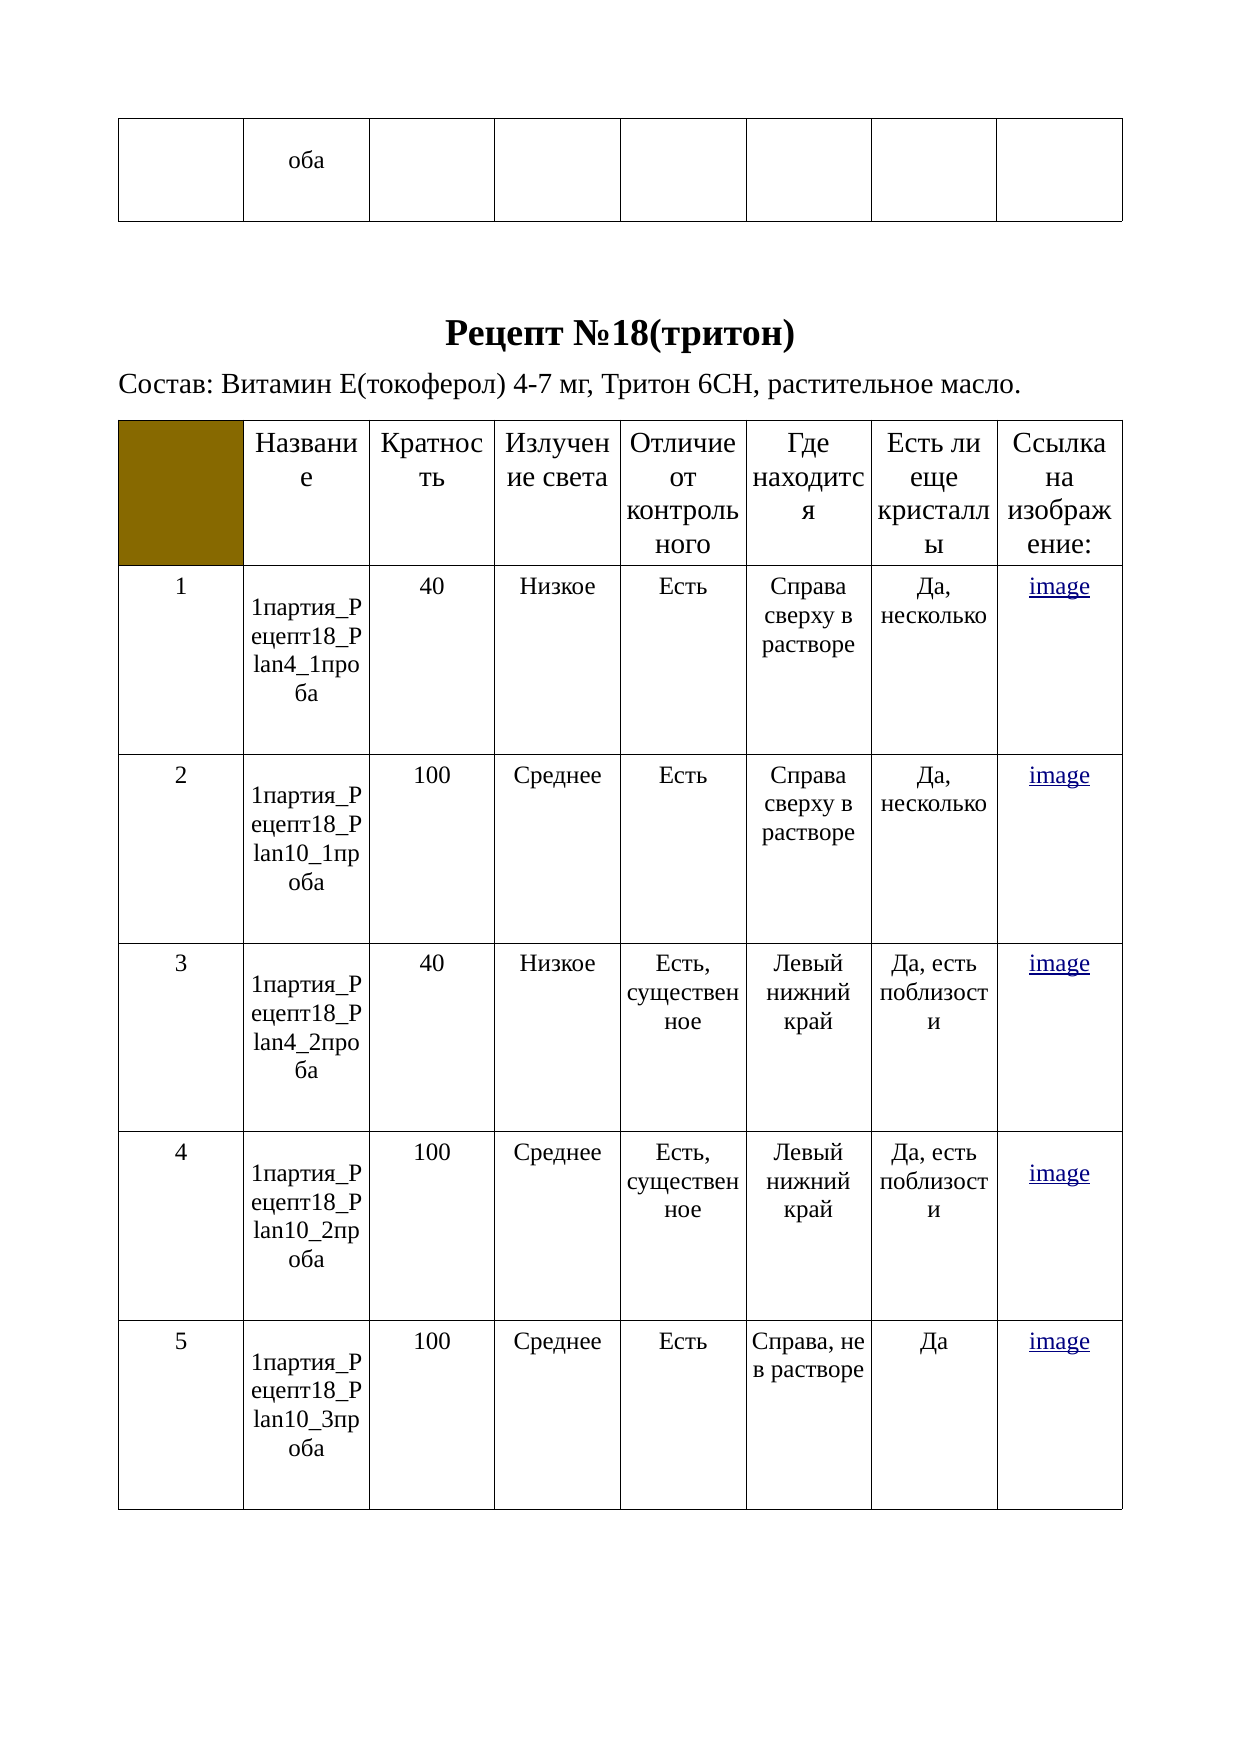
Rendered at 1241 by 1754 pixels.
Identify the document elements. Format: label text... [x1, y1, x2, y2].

table_header Название [244, 421, 369, 565]
table_cell image [998, 1321, 1122, 1508]
table_cell Да, есть поблизости [872, 944, 997, 1131]
table_cell [997, 119, 1122, 221]
table_cell Левый нижний край [747, 944, 871, 1131]
table_cell Есть [621, 1321, 746, 1508]
table_header Где находится [747, 421, 871, 565]
table_cell image [998, 755, 1122, 943]
table_header [119, 421, 243, 565]
table_cell Справа, не в растворе [747, 1321, 871, 1508]
table_cell 100 [370, 755, 494, 943]
table_cell [370, 119, 494, 221]
table_cell 1партия_Рецепт18_Plan4_1проба [244, 566, 369, 754]
table_cell Среднее [495, 755, 620, 943]
table_cell [621, 119, 746, 221]
table_cell 4 [119, 1132, 243, 1320]
table_cell image [998, 1132, 1122, 1320]
table_cell Справа сверху в растворе [747, 755, 871, 943]
table_cell Есть [621, 566, 746, 754]
subtitle Рецепт №18(тритон) [118, 310, 1122, 354]
table_cell image [998, 566, 1122, 754]
table_cell 1партия_Рецепт18_Plan10_2проба [244, 1132, 369, 1320]
table_cell Есть, существенное [621, 1132, 746, 1320]
table_cell оба [244, 119, 369, 221]
table_cell Среднее [495, 1321, 620, 1508]
table_cell 1партия_Рецепт18_Plan10_3проба [244, 1321, 369, 1508]
table_cell [119, 119, 243, 221]
table_cell 2 [119, 755, 243, 943]
table_cell 1партия_Рецепт18_Plan4_2проба [244, 944, 369, 1131]
table_cell Низкое [495, 566, 620, 754]
table_cell Да [872, 1321, 997, 1508]
table_cell [872, 119, 996, 221]
table_cell 100 [370, 1132, 494, 1320]
table_cell Среднее [495, 1132, 620, 1320]
table_cell Справа сверху в растворе [747, 566, 871, 754]
table_header Кратность [370, 421, 494, 565]
table_cell 5 [119, 1321, 243, 1508]
table_cell 40 [370, 944, 494, 1131]
table_cell Левый нижний край [747, 1132, 871, 1320]
table_cell 40 [370, 566, 494, 754]
table_cell Есть [621, 755, 746, 943]
table_cell 1 [119, 566, 243, 754]
table_cell Есть, существенное [621, 944, 746, 1131]
table_cell Да, есть поблизости [872, 1132, 997, 1320]
text Состав: Витамин E(токоферол) 4-7 мг, Тритон 6CH, растительное масло. [118, 366, 1122, 400]
table_cell Низкое [495, 944, 620, 1131]
table_cell 100 [370, 1321, 494, 1508]
table_header Ссылка на изображение: [998, 421, 1122, 565]
table_cell 3 [119, 944, 243, 1131]
table_cell 1партия_Рецепт18_Plan10_1проба [244, 755, 369, 943]
table_cell Да, несколько [872, 566, 997, 754]
table_cell Да, несколько [872, 755, 997, 943]
table_header Есть ли еще кристаллы [872, 421, 997, 565]
table_header Отличие от контрольного [621, 421, 746, 565]
table_header Излучение света [495, 421, 620, 565]
table_cell image [998, 944, 1122, 1131]
table_cell [495, 119, 620, 221]
table_cell [747, 119, 871, 221]
